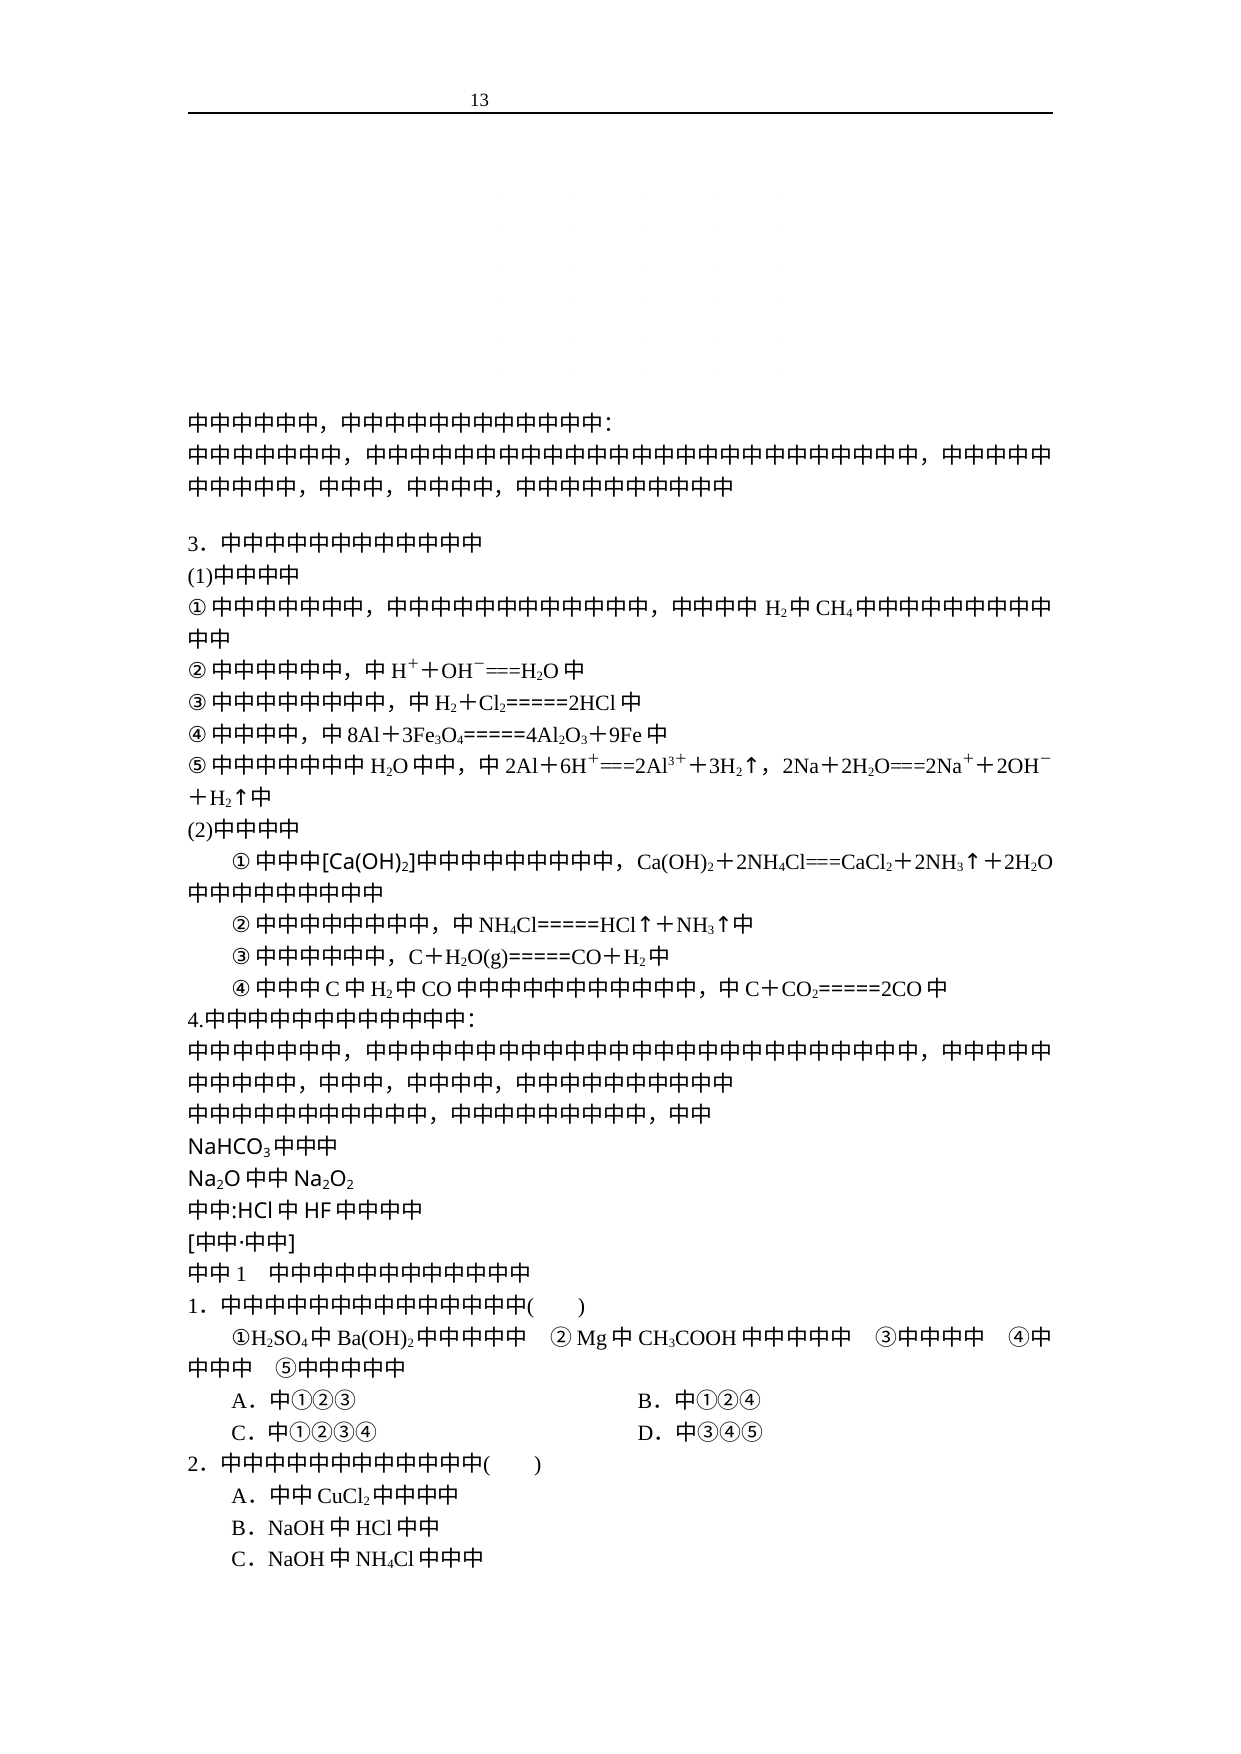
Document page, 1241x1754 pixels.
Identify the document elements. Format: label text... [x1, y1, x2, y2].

text Na2O中中Na2O2 [187, 1161, 1053, 1193]
text A．中中CuCl2中中中中 [187, 1478, 1053, 1510]
text ③中中中中中中中中，中H2＋Cl2=====2HCl中 [187, 685, 1053, 717]
text 中中1 中中中中中中中中中中中中 [187, 1256, 1053, 1288]
text [中中·中中] [187, 1224, 1053, 1256]
text 中中中中中中中中中中中，中中中中中中中中中，中中 [187, 1097, 1053, 1129]
text 中中中中中中中，中中中中中中中中中中中中中中中中中中中中中中中中中，中中中中中中中中中中，中中中，中中中中，中中中中中中中中中中 [187, 438, 1053, 501]
picture [431, 162, 853, 407]
text ①中中中中中中中，中中中中中中中中中中中中，中中中中H2中CH4中中中中中中中中中中中 [187, 590, 1053, 653]
text 1．中中中中中中中中中中中中中中( ) [187, 1288, 1053, 1319]
text A．中①②③ B．中①②④ [187, 1383, 1053, 1415]
text 中中中中中中，中中中中中中中中中中中中： [187, 406, 1053, 438]
text ②中中中中中中，中H＋＋OH－===H2O中 [187, 653, 1053, 685]
text 3．中中中中中中中中中中中中 [187, 526, 1053, 558]
text ②中中中中中中中中，中NH4Cl=====HCl↑＋NH3↑中 [187, 907, 1053, 939]
text ⑤中中中中中中中H2O中中，中2Al＋6H＋===2Al3＋＋3H2↑，2Na＋2H2O===2Na＋＋2OH－＋H2↑中 [187, 748, 1053, 812]
text ①中中中[Ca(OH)2]中中中中中中中中中，Ca(OH)2＋2NH4Cl===CaCl2＋2NH3↑＋2H2O中中中中中中中中中 [187, 844, 1053, 907]
text (2)中中中中 [187, 812, 1053, 844]
text 中中中中中中中，中中中中中中中中中中中中中中中中中中中中中中中中中，中中中中中中中中中中，中中中，中中中中，中中中中中中中中中中 [187, 1034, 1053, 1097]
text 4.中中中中中中中中中中中中： [187, 1002, 1053, 1034]
text ④中中中C中H2中CO中中中中中中中中中中中，中C＋CO2=====2CO中 [187, 971, 1053, 1002]
text C．NaOH中NH4Cl中中中 [187, 1541, 1053, 1573]
text ①H2SO4中Ba(OH)2中中中中中 ②Mg中CH3COOH中中中中中 ③中中中中 ④中中中中 ⑤中中中中中 [187, 1319, 1053, 1383]
text (1)中中中中 [187, 558, 1053, 590]
text NaHCO3中中中 [187, 1129, 1053, 1161]
text 中中:HCl中HF中中中中 [187, 1193, 1053, 1224]
text B．NaOH中HCl中中 [187, 1510, 1053, 1541]
text ③中中中中中中，C＋H2O(g)=====CO＋H2中 [187, 939, 1053, 971]
text ④中中中中，中8Al＋3Fe3O4=====4Al2O3＋9Fe中 [187, 717, 1053, 748]
text 2．中中中中中中中中中中中中( ) [187, 1446, 1053, 1478]
text C．中①②③④ D．中③④⑤ [187, 1415, 1053, 1446]
